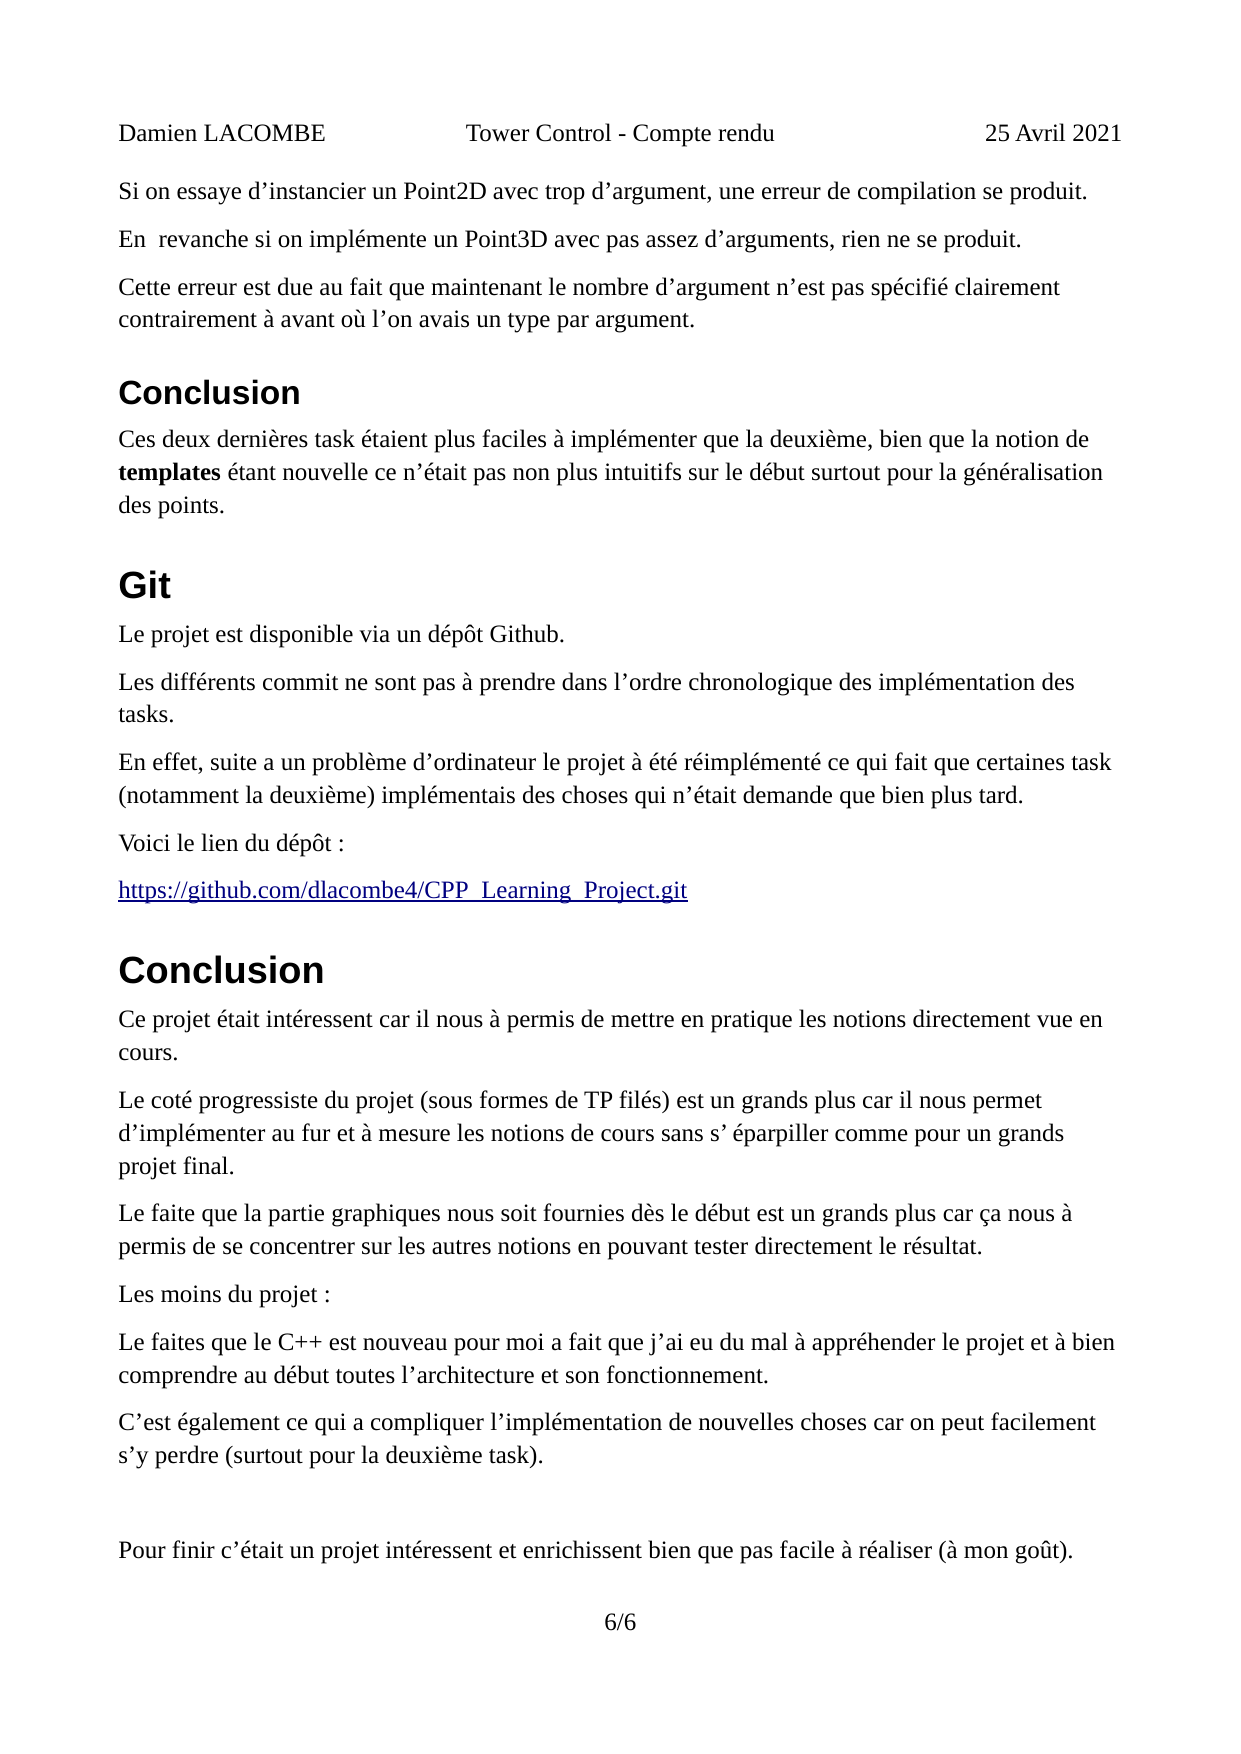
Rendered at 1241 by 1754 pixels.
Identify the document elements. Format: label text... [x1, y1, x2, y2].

subtitle Git [118, 563, 1122, 606]
subtitle Conclusion [118, 948, 1122, 992]
text Voici le lien du dépôt : [118, 828, 1122, 857]
text Le faite que la partie graphiques nous soit fournies dès le début est un grands plus car ça nous à permis de se concentrer sur les autres notions en pouvant tester directement le résultat. [118, 1198, 1122, 1260]
text Si on essaye d’instancier un Point2D avec trop d’argument, une erreur de compilation se produit. [118, 176, 1122, 205]
text Pour finir c’était un projet intéressent et enrichissent bien que pas facile à réaliser (à mon goût). [118, 1536, 1122, 1564]
text Cette erreur est due au fait que maintenant le nombre d’argument n’est pas spécifié clairement contrairement à avant où l’on avais un type par argument. [118, 272, 1122, 333]
text En effet, suite a un problème d’ordinateur le projet à été réimplémenté ce qui fait que certaines task (notamment la deuxième) implémentais des choses qui n’était demande que bien plus tard. [118, 747, 1122, 809]
text Ces deux dernières task étaient plus faciles à implémenter que la deuxième, bien que la notion de templates étant nouvelle ce n’était pas non plus intuitifs sur le début surtout pour la généralisation des points. [118, 424, 1122, 519]
text Les moins du projet : [118, 1279, 1122, 1308]
text Le coté progressiste du projet (sous formes de TP filés) est un grands plus car il nous permet d’implémenter au fur et à mesure les notions de cours sans s’ éparpiller comme pour un grands projet final. [118, 1085, 1122, 1179]
text Le projet est disponible via un dépôt Github. [118, 619, 1122, 648]
text En revanche si on implémente un Point3D avec pas assez d’arguments, rien ne se produit. [118, 224, 1122, 253]
text https://github.com/dlacombe4/CPP_Learning_Project.git [118, 875, 1122, 904]
text Les différents commit ne sont pas à prendre dans l’ordre chronologique des implémentation des tasks. [118, 667, 1122, 728]
text C’est également ce qui a compliquer l’implémentation de nouvelles choses car on peut facilement s’y perdre (surtout pour la deuxième task). [118, 1407, 1122, 1469]
text Ce projet était intéressent car il nous à permis de mettre en pratique les notions directement vue en cours. [118, 1004, 1122, 1066]
subtitle Conclusion [118, 373, 1122, 412]
text Le faites que le C++ est nouveau pour moi a fait que j’ai eu du mal à appréhender le projet et à bien comprendre au début toutes l’architecture et son fonctionnement. [118, 1327, 1122, 1388]
